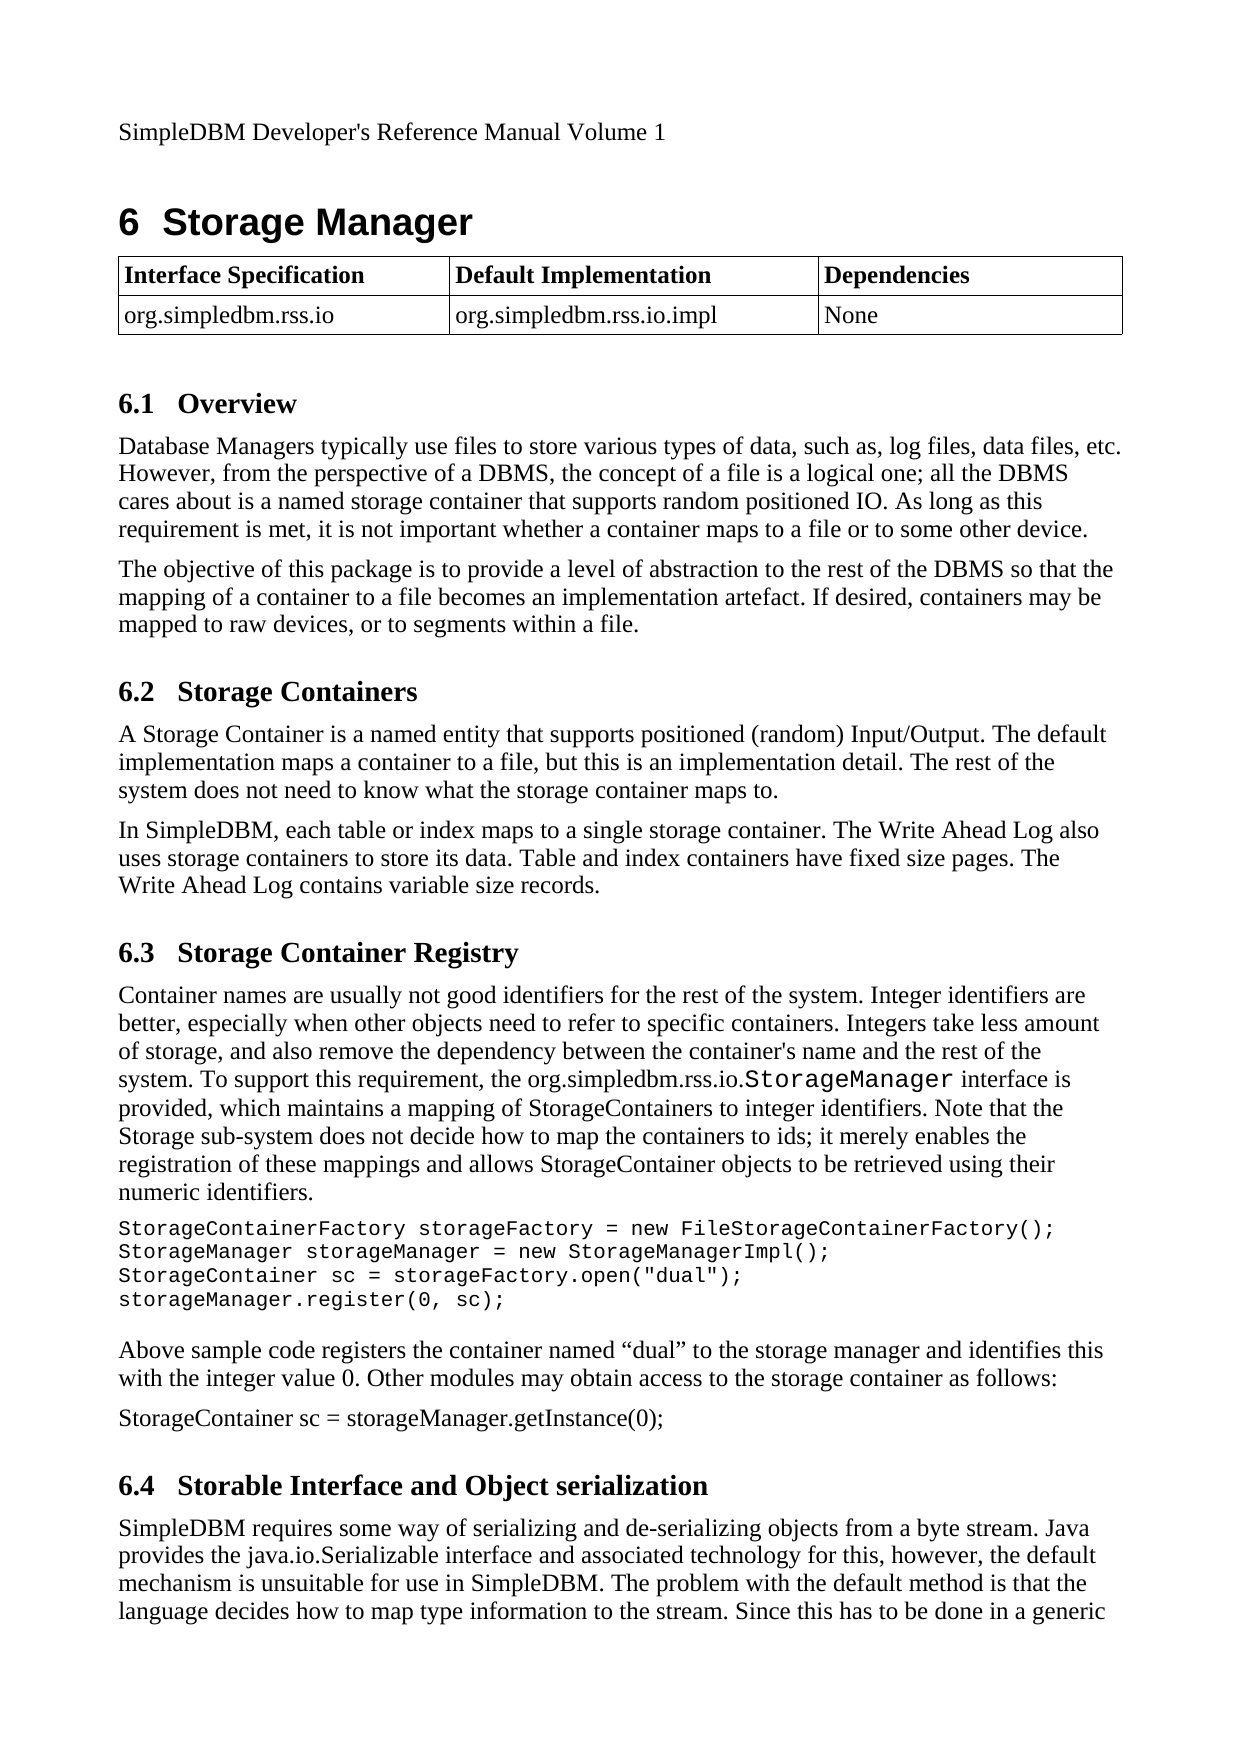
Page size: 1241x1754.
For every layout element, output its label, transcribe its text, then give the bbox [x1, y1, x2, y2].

text StorageContainerFactory storageFactory = new FileStorageContainerFactory(); [118, 1218, 1122, 1241]
text storageManager.register(0, sc); [118, 1289, 1122, 1312]
text StorageContainer sc = storageManager.getInstance(0); [118, 1404, 1122, 1432]
text StorageContainer sc = storageFactory.open("dual"); [118, 1265, 1122, 1289]
text A Storage Container is a named entity that supports positioned (random) Input/Output. The default implementation maps a container to a file, but this is an implementation detail. The rest of the system does not need to know what the storage container maps to. [118, 721, 1122, 804]
subtitle Storage Manager [118, 200, 1122, 243]
subtitle Overview [118, 387, 1122, 419]
text SimpleDBM requires some way of serializing and de-serializing objects from a byte stream. Java provides the java.io.Serializable interface and associated technology for this, however, the default mechanism is unsuitable for use in SimpleDBM. The problem with the default method is that the language decides how to map type information to the stream. Since this has to be done in a generic [118, 1514, 1122, 1625]
table_header Dependencies [819, 257, 1122, 295]
text StorageManager storageManager = new StorageManagerImpl(); [118, 1241, 1122, 1265]
text In SimpleDBM, each table or index maps to a single storage container. The Write Ahead Log also uses storage containers to store its data. Table and index containers have fixed size pages. The Write Ahead Log contains variable size records. [118, 816, 1122, 899]
subtitle Storage Containers [118, 676, 1122, 708]
subtitle Storage Container Registry [118, 937, 1122, 969]
table_header Default Implementation [450, 257, 818, 295]
table_cell org.simpledbm.rss.io.impl [450, 296, 818, 334]
subtitle Storable Interface and Object serialization [118, 1469, 1122, 1501]
table_cell org.simpledbm.rss.io [119, 296, 449, 334]
text Container names are usually not good identifiers for the rest of the system. Integer identifiers are better, especially when other objects need to refer to specific containers. Integers take less amount of storage, and also remove the dependency between the container's name and the rest of the system. To support this requirement, the org.simpledbm.rss.io.StorageManager interface is provided, which maintains a mapping of StorageContainers to integer identifiers. Note that the Storage sub-system does not decide how to map the containers to ids; it merely enables the registration of these mappings and allows StorageContainer objects to be retrieved using their numeric identifiers. [118, 982, 1122, 1205]
text Database Managers typically use files to store various types of data, such as, log files, data files, etc. However, from the perspective of a DBMS, the concept of a file is a logical one; all the DBMS cares about is a named storage container that supports random positioned IO. As long as this requirement is met, it is not important whether a container maps to a file or to some other device. [118, 432, 1122, 543]
table_header Interface Specification [119, 257, 449, 295]
text Above sample code registers the container named “dual” to the storage manager and identifies this with the integer value 0. Other modules may obtain access to the storage container as follows: [118, 1336, 1122, 1391]
text The objective of this package is to provide a level of abstraction to the rest of the DBMS so that the mapping of a container to a file becomes an implementation artefact. If desired, containers may be mapped to raw devices, or to segments within a file. [118, 555, 1122, 638]
table_cell None [819, 296, 1122, 334]
